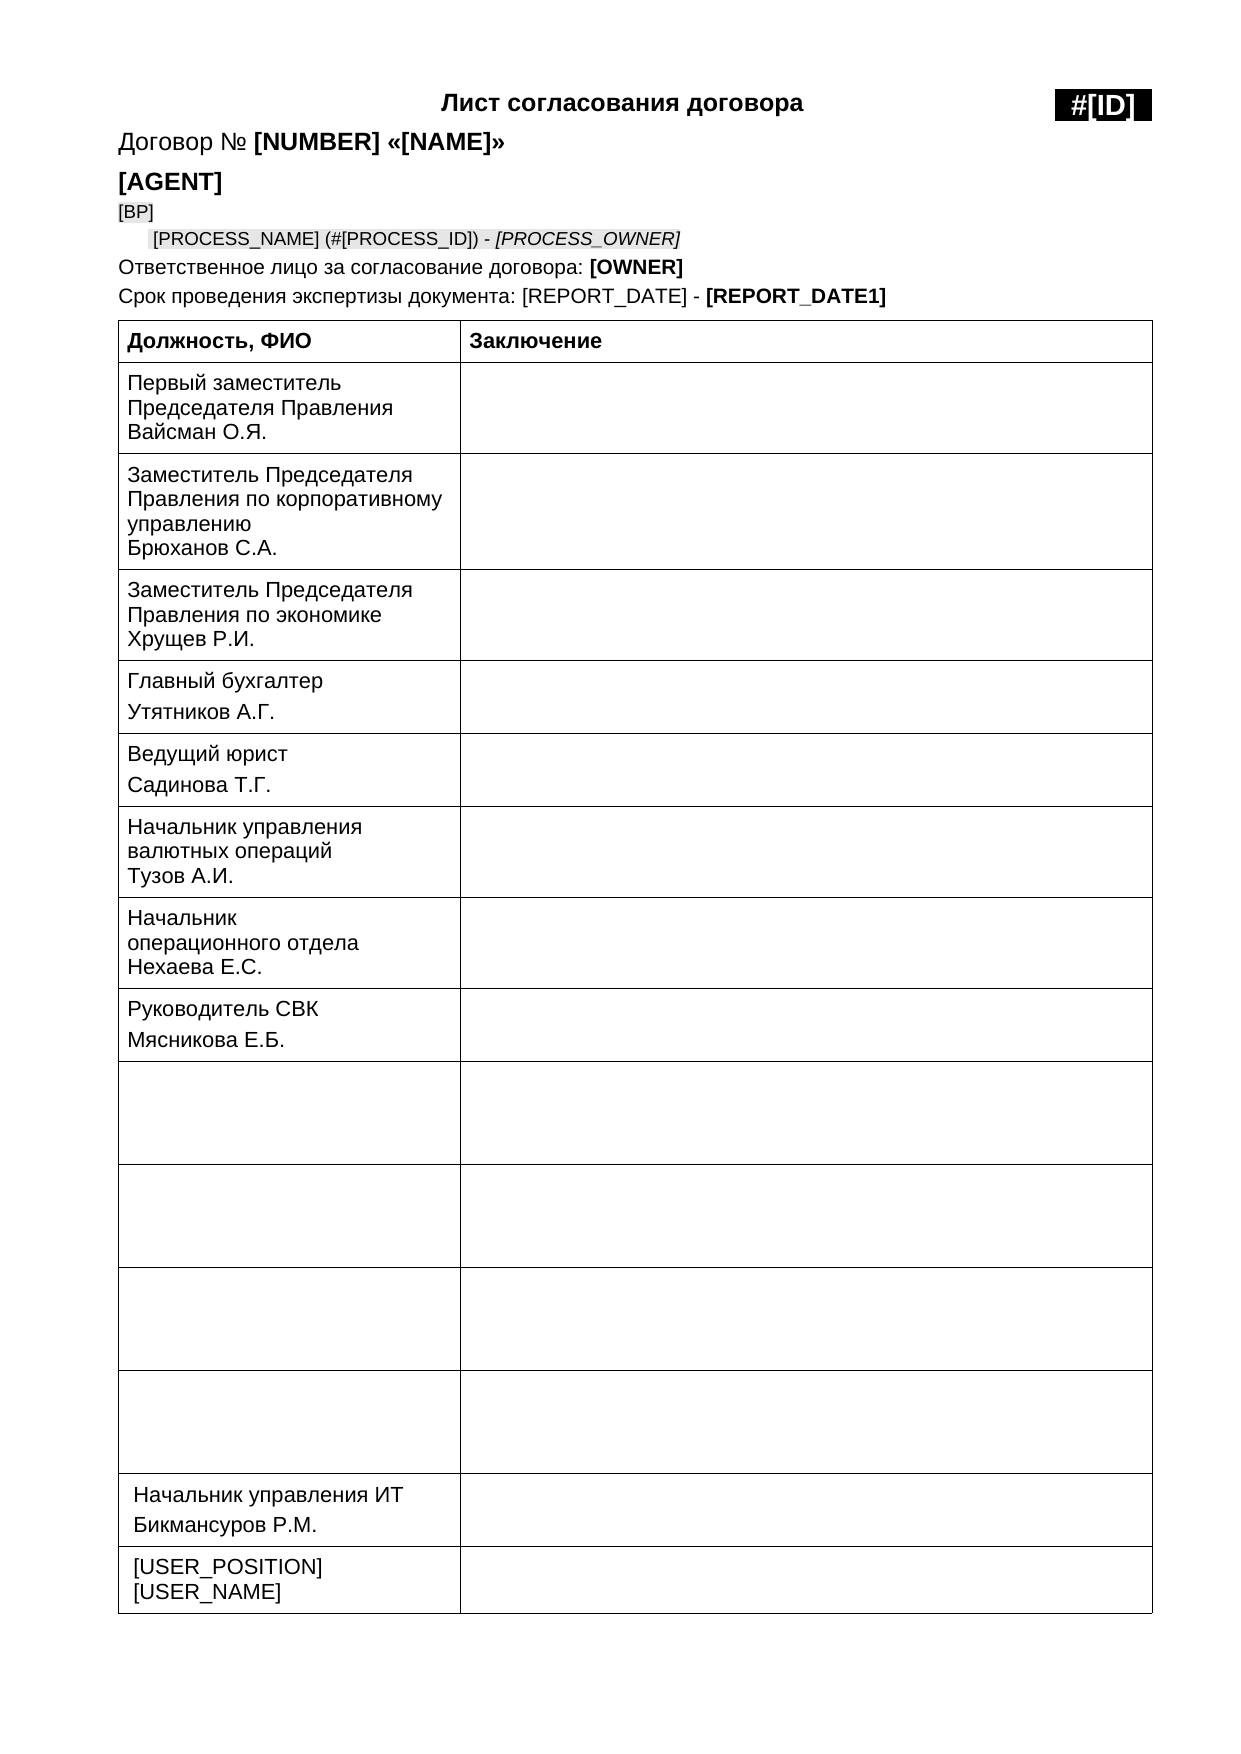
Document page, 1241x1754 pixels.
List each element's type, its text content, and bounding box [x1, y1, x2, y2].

table_cell [119, 1062, 460, 1164]
text Ответственное лицо за согласование договора: [OWNER] [118, 256, 1152, 279]
table_header [118, 89, 215, 128]
table_cell [119, 1268, 460, 1370]
table_cell [119, 1371, 460, 1473]
text [BP] [118, 202, 1152, 223]
table_header Лист согласования договора [215, 89, 1030, 128]
table_cell [461, 989, 1152, 1061]
table_cell [461, 1474, 1152, 1546]
table_cell [461, 570, 1152, 660]
table_header Должность, ФИО [119, 321, 460, 362]
table_cell Начальник операционного отдела Нехаева Е.С. [119, 898, 460, 988]
table_cell [USER_POSITION] [USER_NAME] [119, 1547, 460, 1613]
text Срок проведения экспертизы документа: [REPORT_DATE] - [REPORT_DATE1] [118, 285, 1152, 308]
table_cell [461, 734, 1152, 806]
table_cell [461, 363, 1152, 453]
subtitle Договор № [NUMBER] «[NAME]» [118, 128, 1152, 156]
table_cell [461, 454, 1152, 569]
table_cell Главный бухгалтер Утятников А.Г. [119, 661, 460, 733]
table_header #[ID] [1030, 89, 1152, 128]
table_cell Первый заместитель Председателя Правления Вайсман О.Я. [119, 363, 460, 453]
table_cell [119, 1165, 460, 1267]
table_cell [461, 1371, 1152, 1473]
table_cell Руководитель СВК Мясникова Е.Б. [119, 989, 460, 1061]
table_cell [461, 807, 1152, 897]
table_cell [461, 898, 1152, 988]
table_cell Заместитель Председателя Правления по корпоративному управлению Брюханов С.А. [119, 454, 460, 569]
table_cell [461, 661, 1152, 733]
table_cell [461, 1268, 1152, 1370]
table_cell [461, 1165, 1152, 1267]
table_header [PROCESS_NAME] (#[PROCESS_ID]) - [PROCESS_OWNER] [148, 223, 1152, 249]
table_cell Ведущий юрист Садинова Т.Г. [119, 734, 460, 806]
table_cell Начальник управления ИТ Бикмансуров Р.М. [119, 1474, 460, 1546]
table_cell [461, 1547, 1152, 1613]
table_cell [461, 1062, 1152, 1164]
table_cell Заместитель Председателя Правления по экономике Хрущев Р.И. [119, 570, 460, 660]
table_cell Начальник управления валютных операций Тузов А.И. [119, 807, 460, 897]
text [AGENT] [118, 168, 1152, 196]
table_header Заключение [461, 321, 1152, 362]
